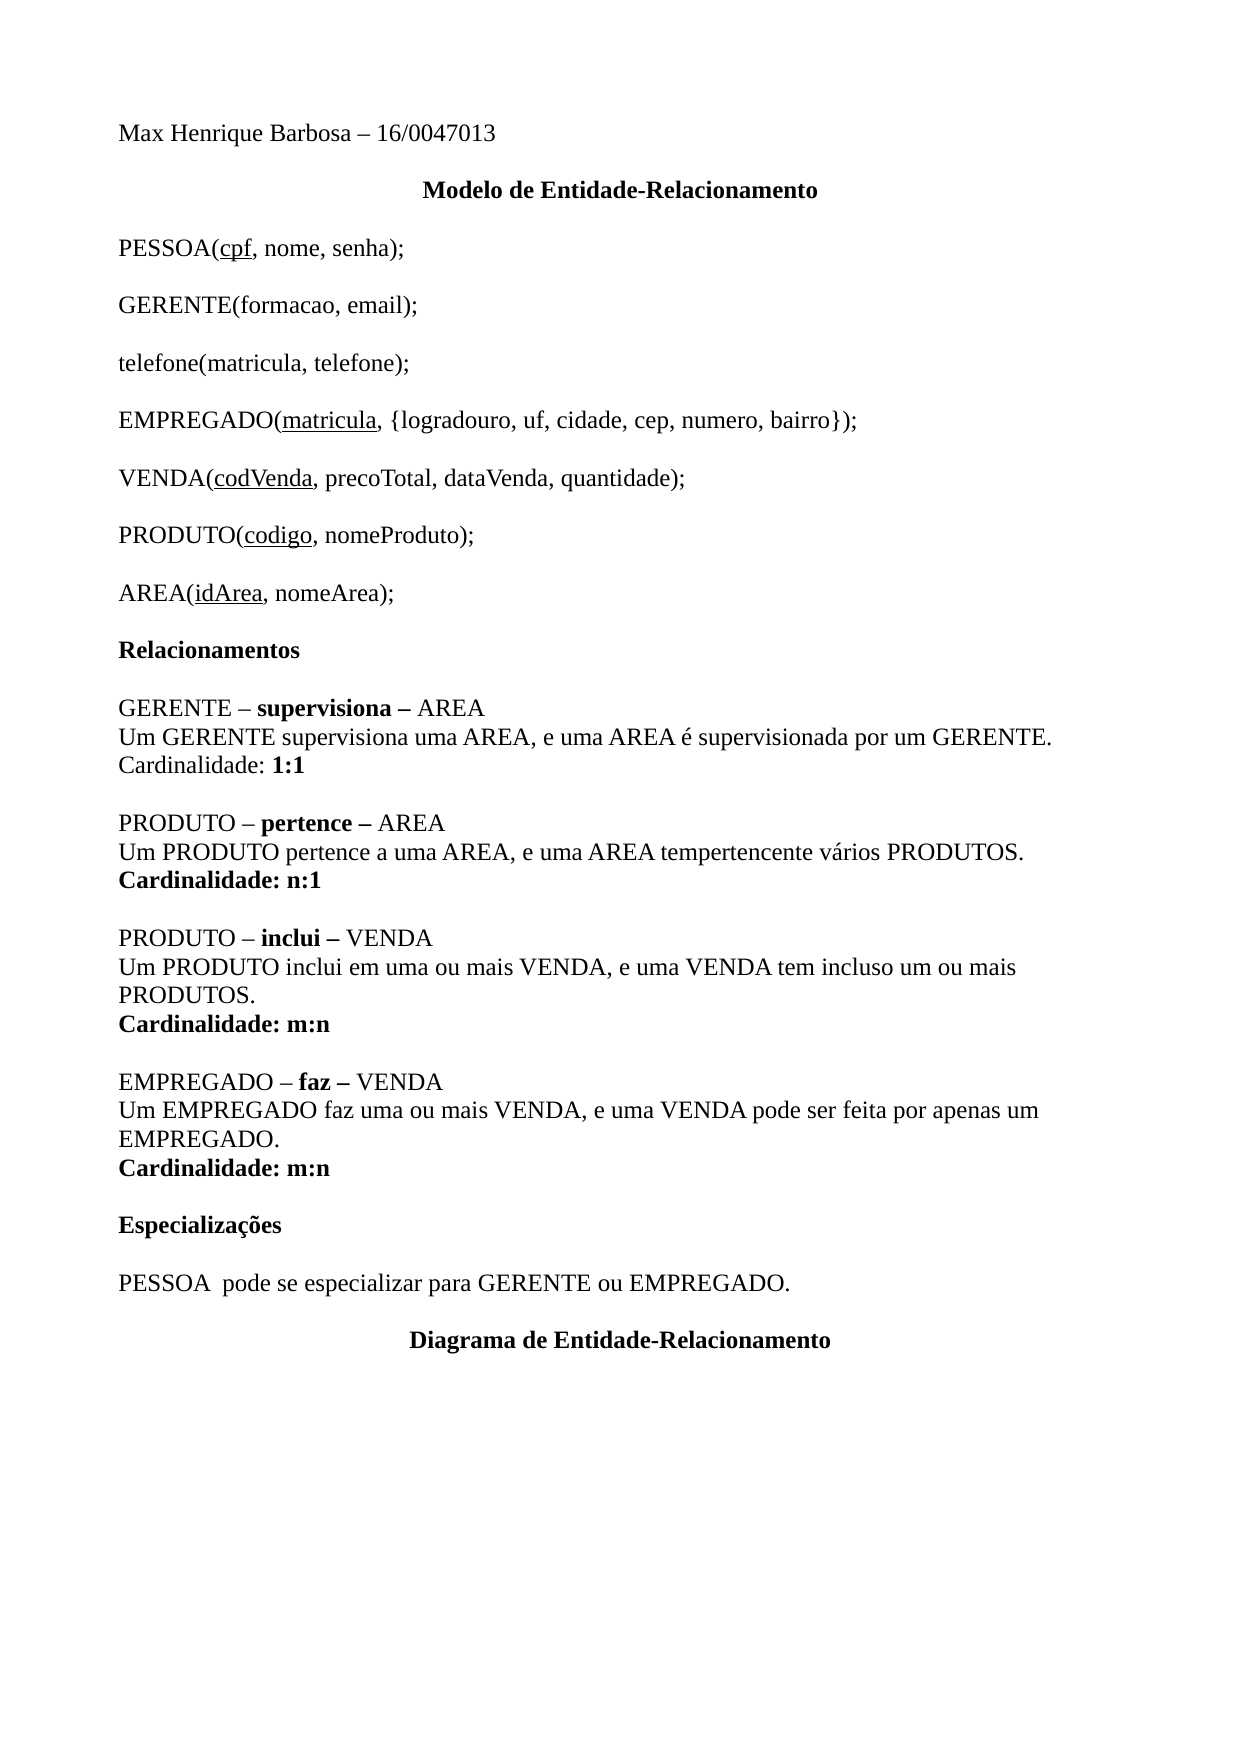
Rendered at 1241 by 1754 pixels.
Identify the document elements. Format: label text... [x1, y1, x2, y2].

text AREA(idArea, nomeArea); [118, 578, 1122, 607]
text Especializações [118, 1211, 1122, 1239]
text Max Henrique Barbosa – 16/0047013 [118, 118, 1122, 147]
text VENDA(codVenda, precoTotal, dataVenda, quantidade); [118, 463, 1122, 492]
text Cardinalidade: m:n [118, 1153, 1122, 1182]
text PRODUTO – pertence – AREA [118, 808, 1122, 837]
text Relacionamentos [118, 636, 1122, 664]
text GERENTE – supervisiona – AREA [118, 693, 1122, 722]
text Diagrama de Entidade-Relacionamento [118, 1326, 1122, 1354]
text PESSOA(cpf, nome, senha); [118, 233, 1122, 262]
text Modelo de Entidade-Relacionamento [118, 176, 1122, 204]
text telefone(matricula, telefone); [118, 348, 1122, 377]
text EMPREGADO – faz – VENDA [118, 1067, 1122, 1096]
text Um GERENTE supervisiona uma AREA, e uma AREA é supervisionada por um GERENTE. [118, 722, 1122, 751]
text Um EMPREGADO faz uma ou mais VENDA, e uma VENDA pode ser feita por apenas um EMPREGADO. [118, 1096, 1122, 1153]
text PRODUTO – inclui – VENDA [118, 923, 1122, 952]
text PRODUTO(codigo, nomeProduto); [118, 521, 1122, 549]
text Cardinalidade: 1:1 [118, 751, 1122, 779]
text PESSOA pode se especializar para GERENTE ou EMPREGADO. [118, 1268, 1122, 1297]
text Um PRODUTO pertence a uma AREA, e uma AREA tempertencente vários PRODUTOS. [118, 837, 1122, 866]
text EMPREGADO(matricula, {logradouro, uf, cidade, cep, numero, bairro}); [118, 406, 1122, 434]
text Um PRODUTO inclui em uma ou mais VENDA, e uma VENDA tem incluso um ou mais PRODUTOS. [118, 952, 1122, 1009]
text Cardinalidade: m:n [118, 1009, 1122, 1038]
text GERENTE(formacao, email); [118, 291, 1122, 319]
text Cardinalidade: n:1 [118, 866, 1122, 894]
